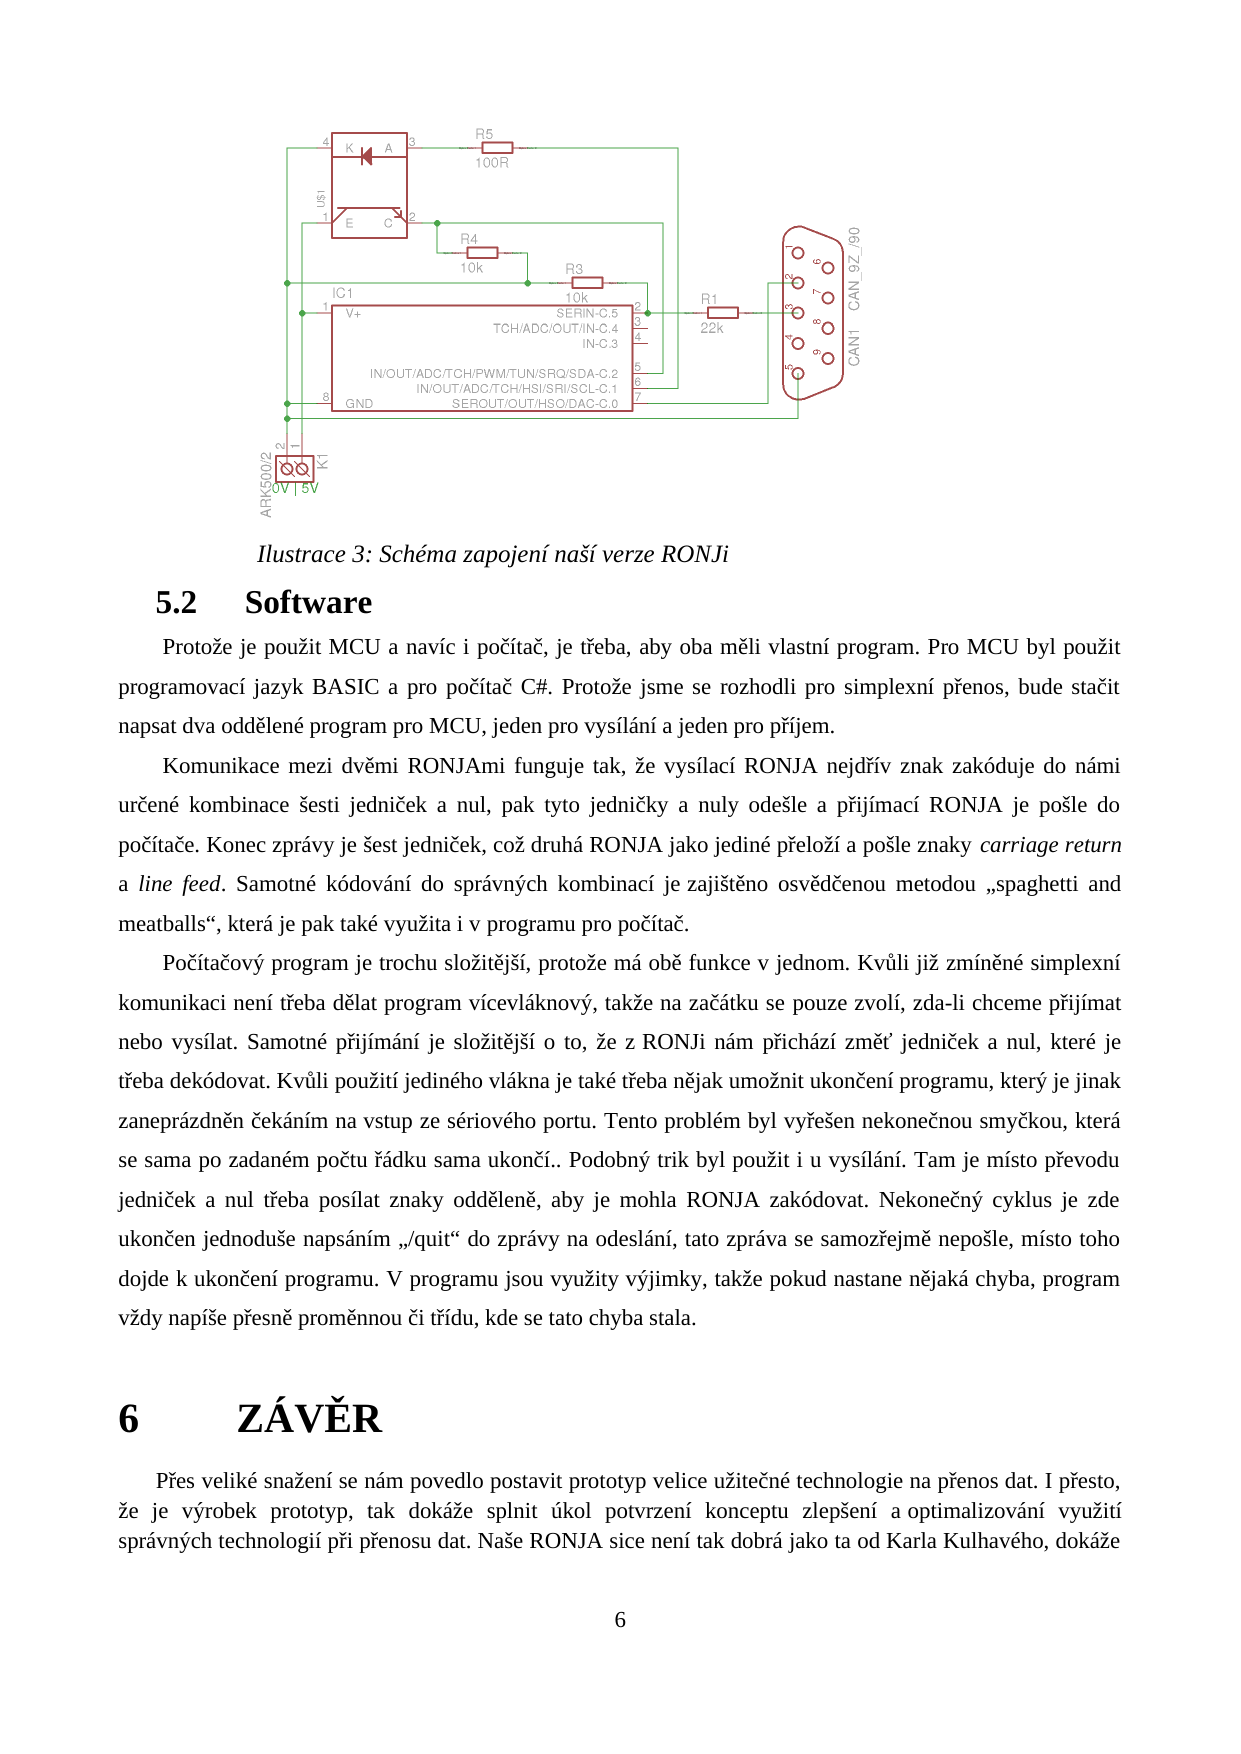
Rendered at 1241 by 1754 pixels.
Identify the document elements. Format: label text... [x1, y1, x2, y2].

text Komunikace mezi dvěmi RONJAmi funguje tak, že vysílací RONJA nejdřív znak zakóduje do námi určené kombinace šesti jedniček a nul, pak tyto jedničky a nuly odešle a přijímací RONJA je pošle do počítače. Konec zprávy je šest jedniček, což druhá RONJA jako jediné přeloží a pošle znaky carriage return a line feed. Samotné kódování do správných kombinací je zajištěno osvědčenou metodou „spaghetti and meatballs“, která je pak také využita i v programu pro počítač. [118, 752, 1122, 936]
text Počítačový program je trochu složitější, protože má obě funkce v jednom. Kvůli již zmíněné simplexní komunikaci není třeba dělat program vícevláknový, takže na začátku se pouze zvolí, zda-li chceme přijímat nebo vysílat. Samotné přijímání je složitější o to, že z RONJi nám přichází změť jedniček a nul, které je třeba dekódovat. Kvůli použití jediného vlákna je také třeba nějak umožnit ukončení programu, který je jinak zaneprázdněn čekáním na vstup ze sériového portu. Tento problém byl vyřešen nekonečnou smyčkou, která se sama po zadaném počtu řádku sama ukončí.. Podobný trik byl použit i u vysílání. Tam je místo převodu jedniček a nul třeba posílat znaky odděleně, aby je mohla RONJA zakódovat. Nekonečný cyklus je zde ukončen jednoduše napsáním „/quit“ do zprávy na odeslání, tato zpráva se samozřejmě nepošle, místo toho dojde k ukončení programu. V programu jsou využity výjimky, takže pokud nastane nějaká chyba, program vždy napíše přesně proměnnou či třídu, kde se tato chyba stala. [118, 949, 1122, 1331]
subtitle Závěr [118, 1394, 1122, 1442]
subtitle Software [155, 112, 1122, 621]
picture [256, 124, 863, 525]
text Protože je použit MCU a navíc i počítač, je třeba, aby oba měli vlastní program. Pro MCU byl použit programovací jazyk BASIC a pro počítač C#. Protože jsme se rozhodli pro simplexní přenos, bude stačit napsat dva oddělené program pro MCU, jeden pro vysílání a jeden pro příjem. [118, 633, 1122, 739]
text Přes veliké snažení se nám povedlo postavit prototyp velice užitečné technologie na přenos dat. I přesto, že je výrobek prototyp, tak dokáže splnit úkol potvrzení konceptu zlepšení a optimalizování využití správných technologií při přenosu dat. Naše RONJA sice není tak dobrá jako ta od Karla Kulhavého, dokáže [118, 1467, 1122, 1554]
list Ilustrace 3: Schéma zapojení naší verze RONJi [257, 525, 862, 568]
